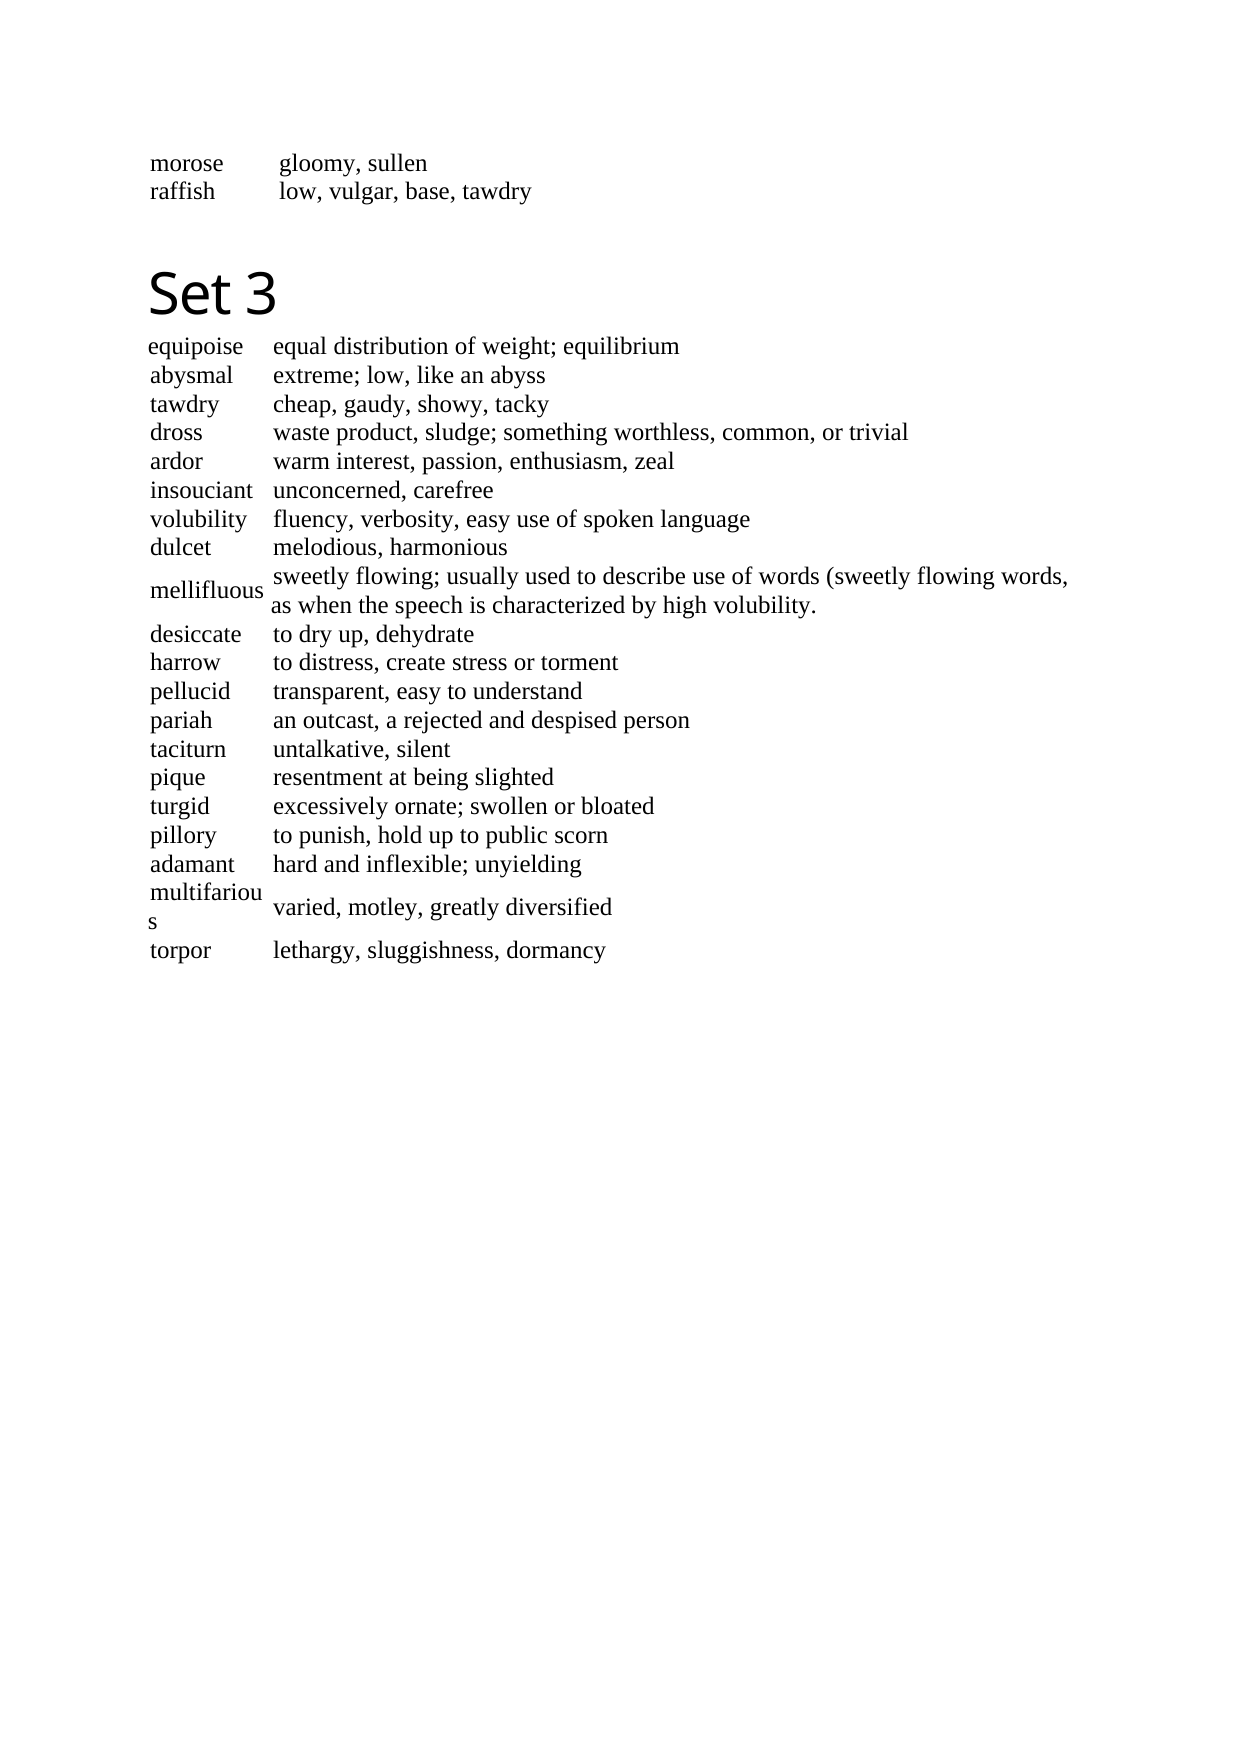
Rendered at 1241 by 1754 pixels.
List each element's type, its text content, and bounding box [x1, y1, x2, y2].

table_cell raffish [148, 176, 276, 205]
table_header equipoise [148, 331, 271, 360]
table_cell harrow [148, 648, 271, 676]
table_cell gloomy, sullen [276, 148, 816, 176]
table_cell transparent, easy to understand [271, 676, 1093, 705]
table_cell multifarious [148, 878, 271, 935]
table_cell untalkative, silent [271, 734, 1093, 762]
table_cell fluency, verbosity, easy use of spoken language [271, 504, 1093, 532]
text Set 3 [148, 252, 1093, 331]
table_cell insouciant [148, 475, 271, 504]
table_cell turgid [148, 791, 271, 820]
table_cell dross [148, 418, 271, 446]
table_cell hard and inflexible; unyielding [271, 849, 1093, 877]
table_cell desiccate [148, 619, 271, 647]
table_cell unconcerned, carefree [271, 475, 1093, 504]
table_cell torpor [148, 935, 271, 964]
table_cell volubility [148, 504, 271, 532]
table_cell pariah [148, 705, 271, 734]
table_cell melodious, harmonious [271, 533, 1093, 561]
table_cell taciturn [148, 734, 271, 762]
table_cell extreme; low, like an abyss [271, 360, 1093, 389]
table_cell warm interest, passion, enthusiasm, zeal [271, 446, 1093, 475]
table_cell resentment at being slighted [271, 763, 1093, 791]
table_cell pillory [148, 820, 271, 849]
table_cell mellifluous [148, 561, 271, 619]
table_cell to dry up, dehydrate [271, 619, 1093, 647]
table_cell pellucid [148, 676, 271, 705]
table_cell excessively ornate; swollen or bloated [271, 791, 1093, 820]
table_header equal distribution of weight; equilibrium [271, 331, 1093, 360]
table_cell dulcet [148, 533, 271, 561]
table_cell adamant [148, 849, 271, 877]
table_cell varied, motley, greatly diversified [271, 878, 1093, 935]
table_cell morose [148, 148, 276, 176]
table_cell tawdry [148, 389, 271, 417]
table_cell low, vulgar, base, tawdry [276, 176, 816, 205]
table_cell to punish, hold up to public scorn [271, 820, 1093, 849]
table_cell sweetly flowing; usually used to describe use of words (sweetly flowing words, as when the speech is characterized by high volubility. [271, 561, 1093, 619]
table_cell an outcast, a rejected and despised person [271, 705, 1093, 734]
table_cell pique [148, 763, 271, 791]
table_cell cheap, gaudy, showy, tacky [271, 389, 1093, 417]
table_cell waste product, sludge; something worthless, common, or trivial [271, 418, 1093, 446]
table_cell abysmal [148, 360, 271, 389]
table_cell ardor [148, 446, 271, 475]
table_cell to distress, create stress or torment [271, 648, 1093, 676]
table_cell lethargy, sluggishness, dormancy [271, 935, 1093, 964]
